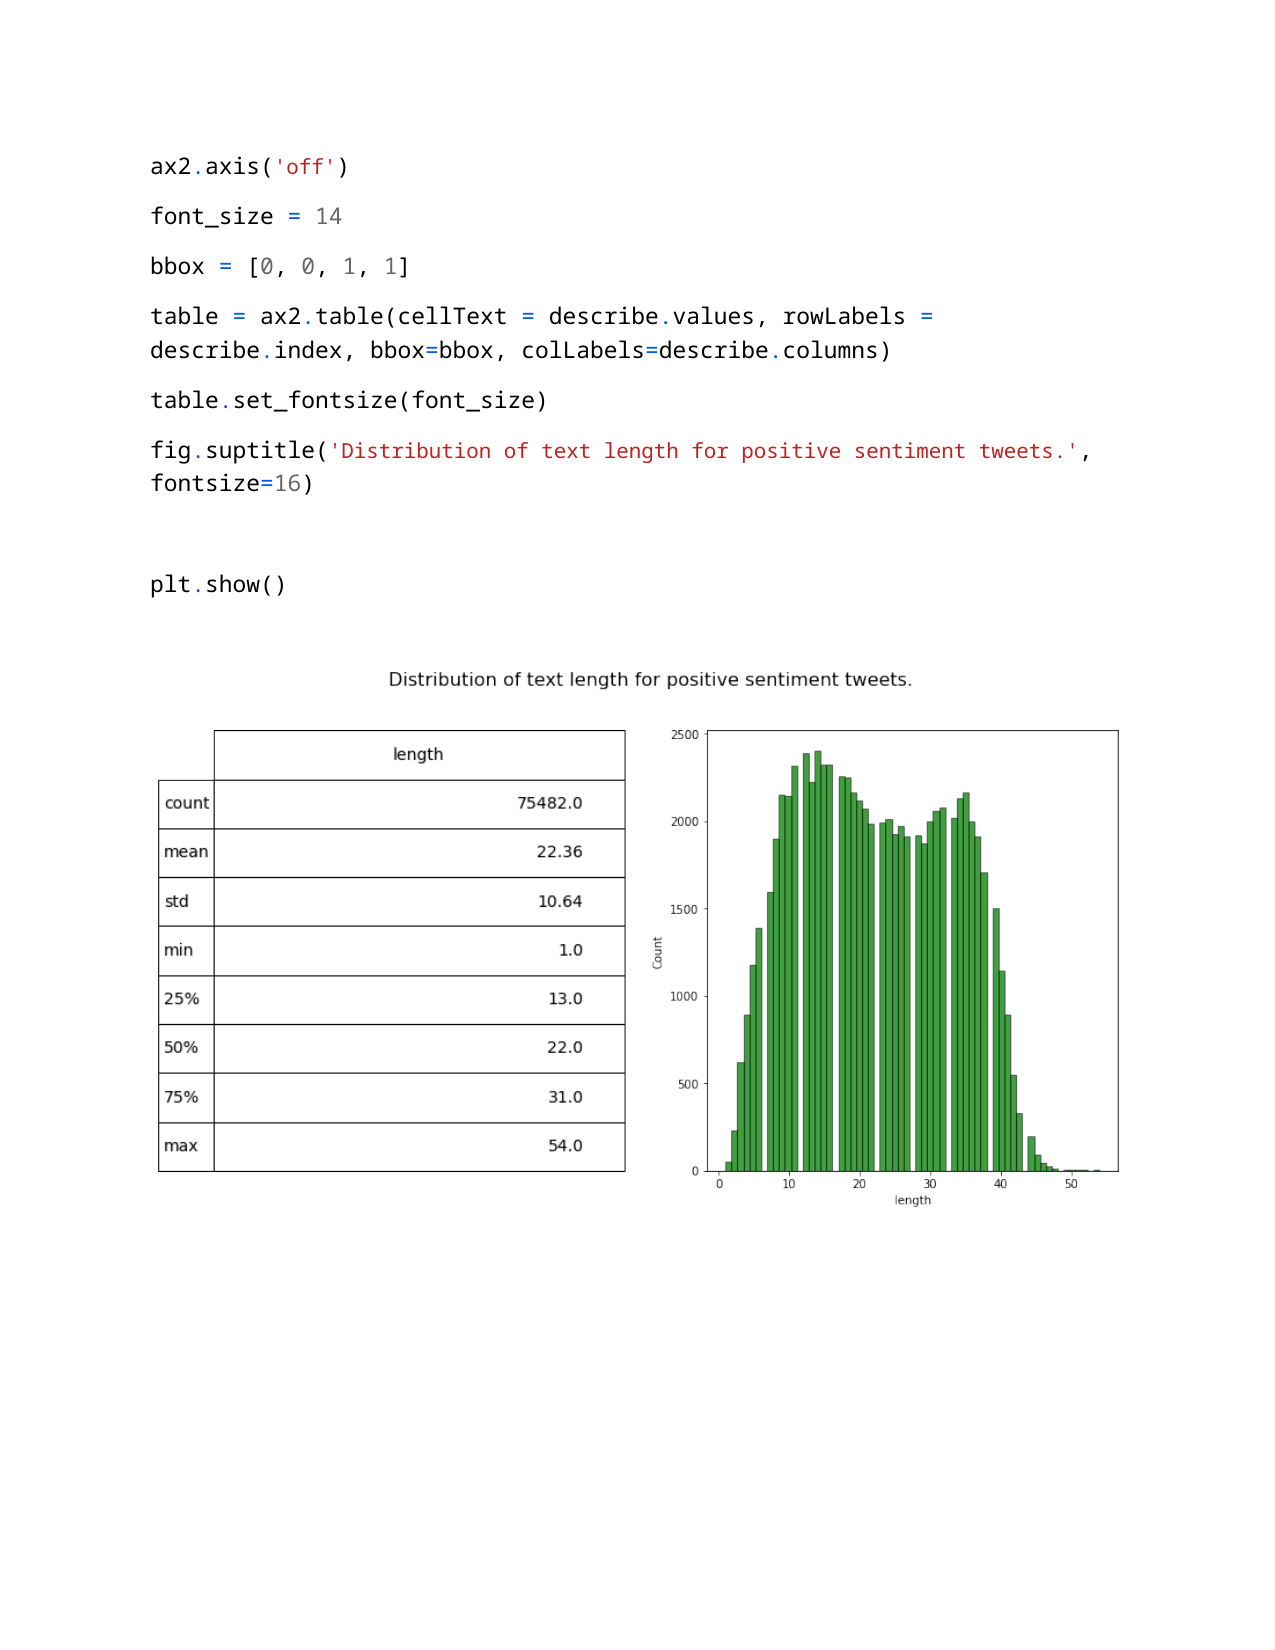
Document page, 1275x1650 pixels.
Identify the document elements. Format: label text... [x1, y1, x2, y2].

text table.set_fontsize(font_size) [150, 384, 1125, 415]
text fig.suptitle('Distribution of text length for positive sentiment tweets.', fontsize=16) [150, 434, 1125, 499]
text table = ax2.table(cellText = describe.values, rowLabels = describe.index, bbox=bbox, colLabels=describe.columns) [150, 300, 1125, 365]
text bbox = [0, 0, 1, 1] [150, 250, 1125, 281]
text plt.show() [150, 568, 1125, 599]
text font_size = 14 [150, 200, 1125, 231]
text ax2.axis('off') [150, 150, 1125, 181]
